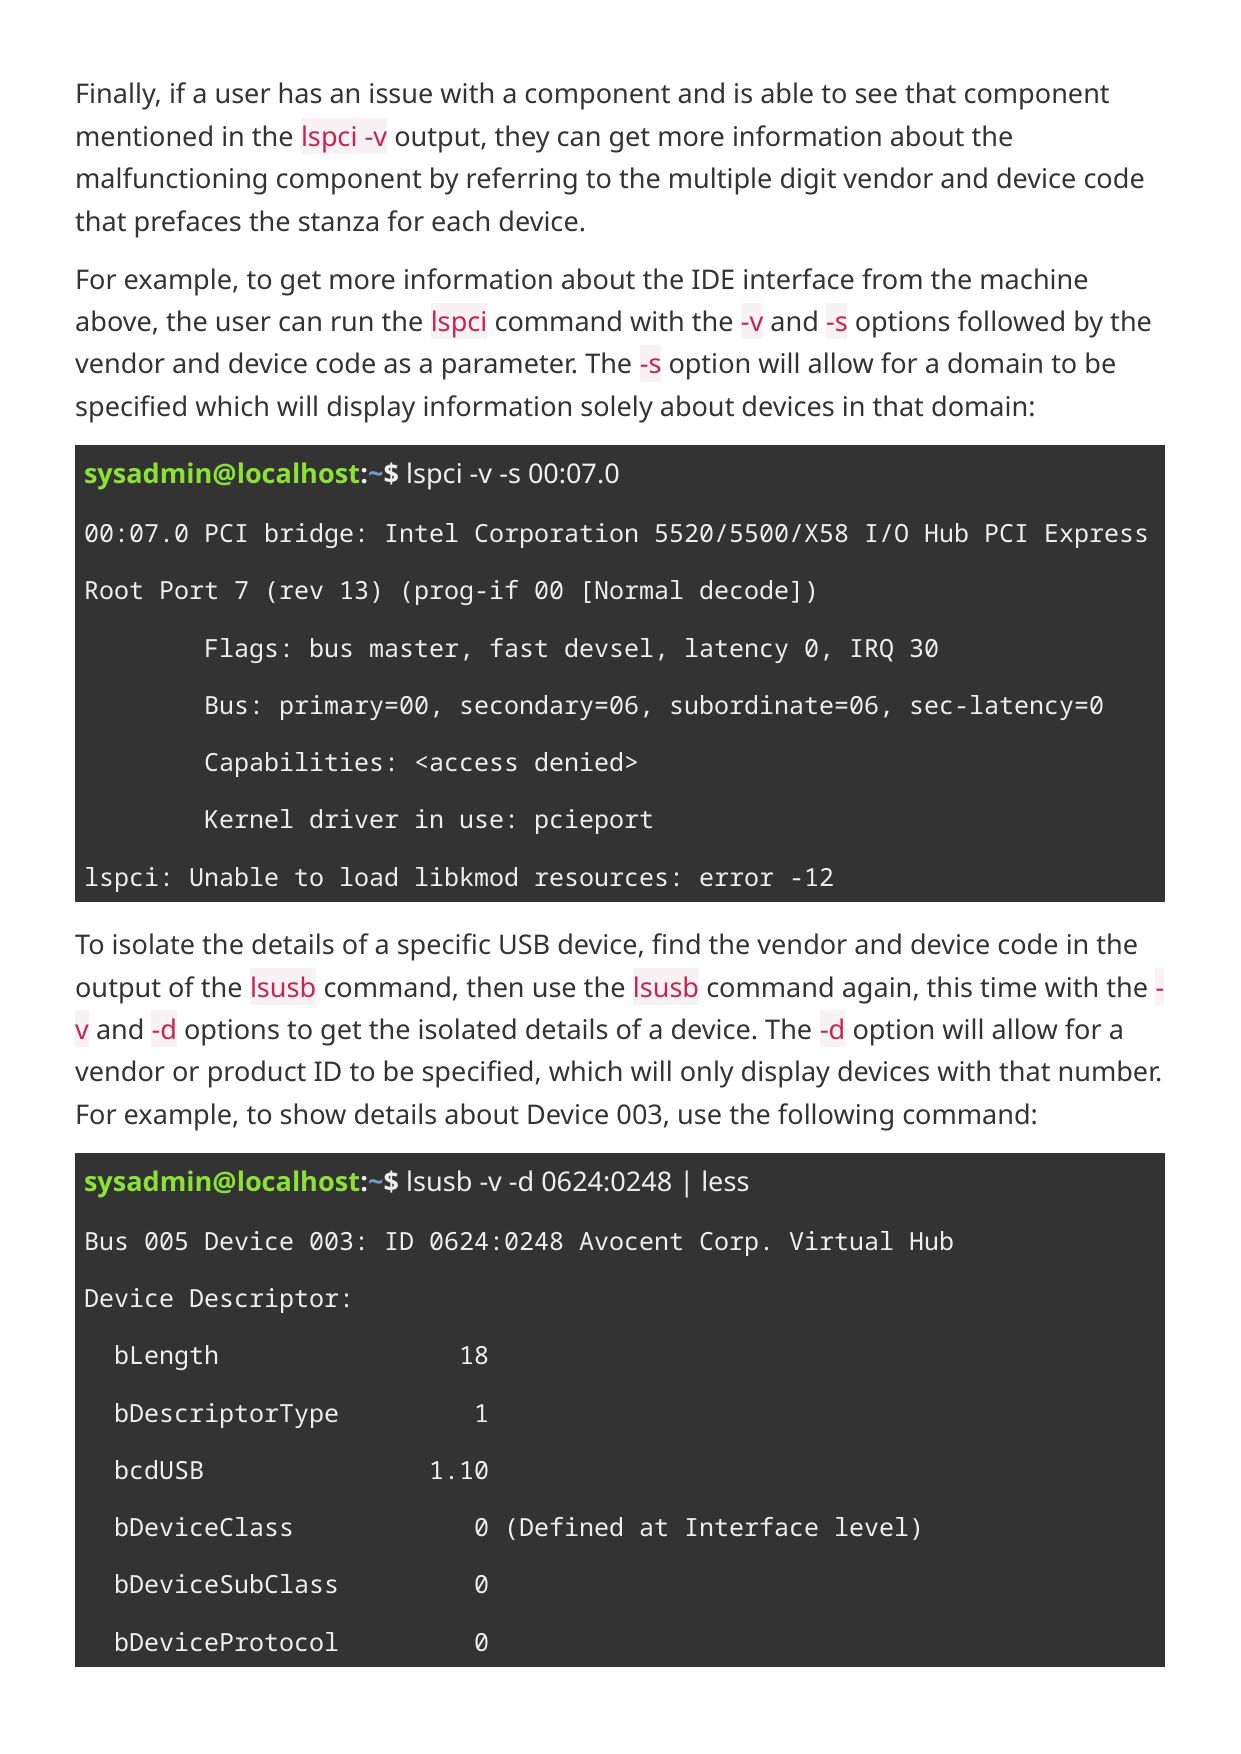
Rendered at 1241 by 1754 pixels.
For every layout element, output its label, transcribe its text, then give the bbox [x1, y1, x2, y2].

text sysadmin@localhost:~$ lsusb -v -d 0624:0248 | less [75, 1153, 1165, 1199]
text To isolate the details of a specific USB device, find the vendor and device code in the output of the lsusb command, then use the lsusb command again, this time with the -v and -d options to get the isolated details of a device. The -d option will allow for a vendor or product ID to be specified, which will only display devices with that number. For example, to show details about Device 003, use the following command: [75, 926, 1165, 1132]
text Device Descriptor: [75, 1272, 1165, 1315]
text Bus 005 Device 003: ID 0624:0248 Avocent Corp. Virtual Hub [75, 1214, 1165, 1257]
text Flags: bus master, fast devsel, latency 0, IRQ 30 [75, 621, 1165, 664]
text bLength 18 [75, 1329, 1165, 1372]
text Kernel driver in use: pcieport [75, 793, 1165, 836]
text bcdUSB 1.10 [75, 1444, 1165, 1487]
text 00:07.0 PCI bridge: Intel Corporation 5520/5500/X58 I/O Hub PCI Express [75, 507, 1165, 550]
text Finally, if a user has an issue with a component and is able to see that component mentioned in the lspci -v output, they can get more information about the malfunctioning component by referring to the multiple digit vendor and device code that prefaces the stanza for each device. [75, 75, 1165, 239]
text lspci: Unable to load libkmod resources: error -12 [75, 850, 1165, 902]
text bDescriptorType 1 [75, 1386, 1165, 1429]
text Bus: primary=00, secondary=06, subordinate=06, sec-latency=0 [75, 678, 1165, 722]
text sysadmin@localhost:~$ lspci -v -s 00:07.0 [75, 445, 1165, 491]
text For example, to get more information about the IDE interface from the machine above, the user can run the lspci command with the -v and -s options followed by the vendor and device code as a parameter. The -s option will allow for a domain to be specified which will display information solely about devices in that domain: [75, 260, 1165, 424]
text bDeviceProtocol 0 [75, 1616, 1165, 1667]
text Root Port 7 (rev 13) (prog-if 00 [Normal decode]) [75, 564, 1165, 607]
text bDeviceClass 0 (Defined at Interface level) [75, 1501, 1165, 1544]
text bDeviceSubClass 0 [75, 1558, 1165, 1601]
text Capabilities: <access denied> [75, 736, 1165, 779]
